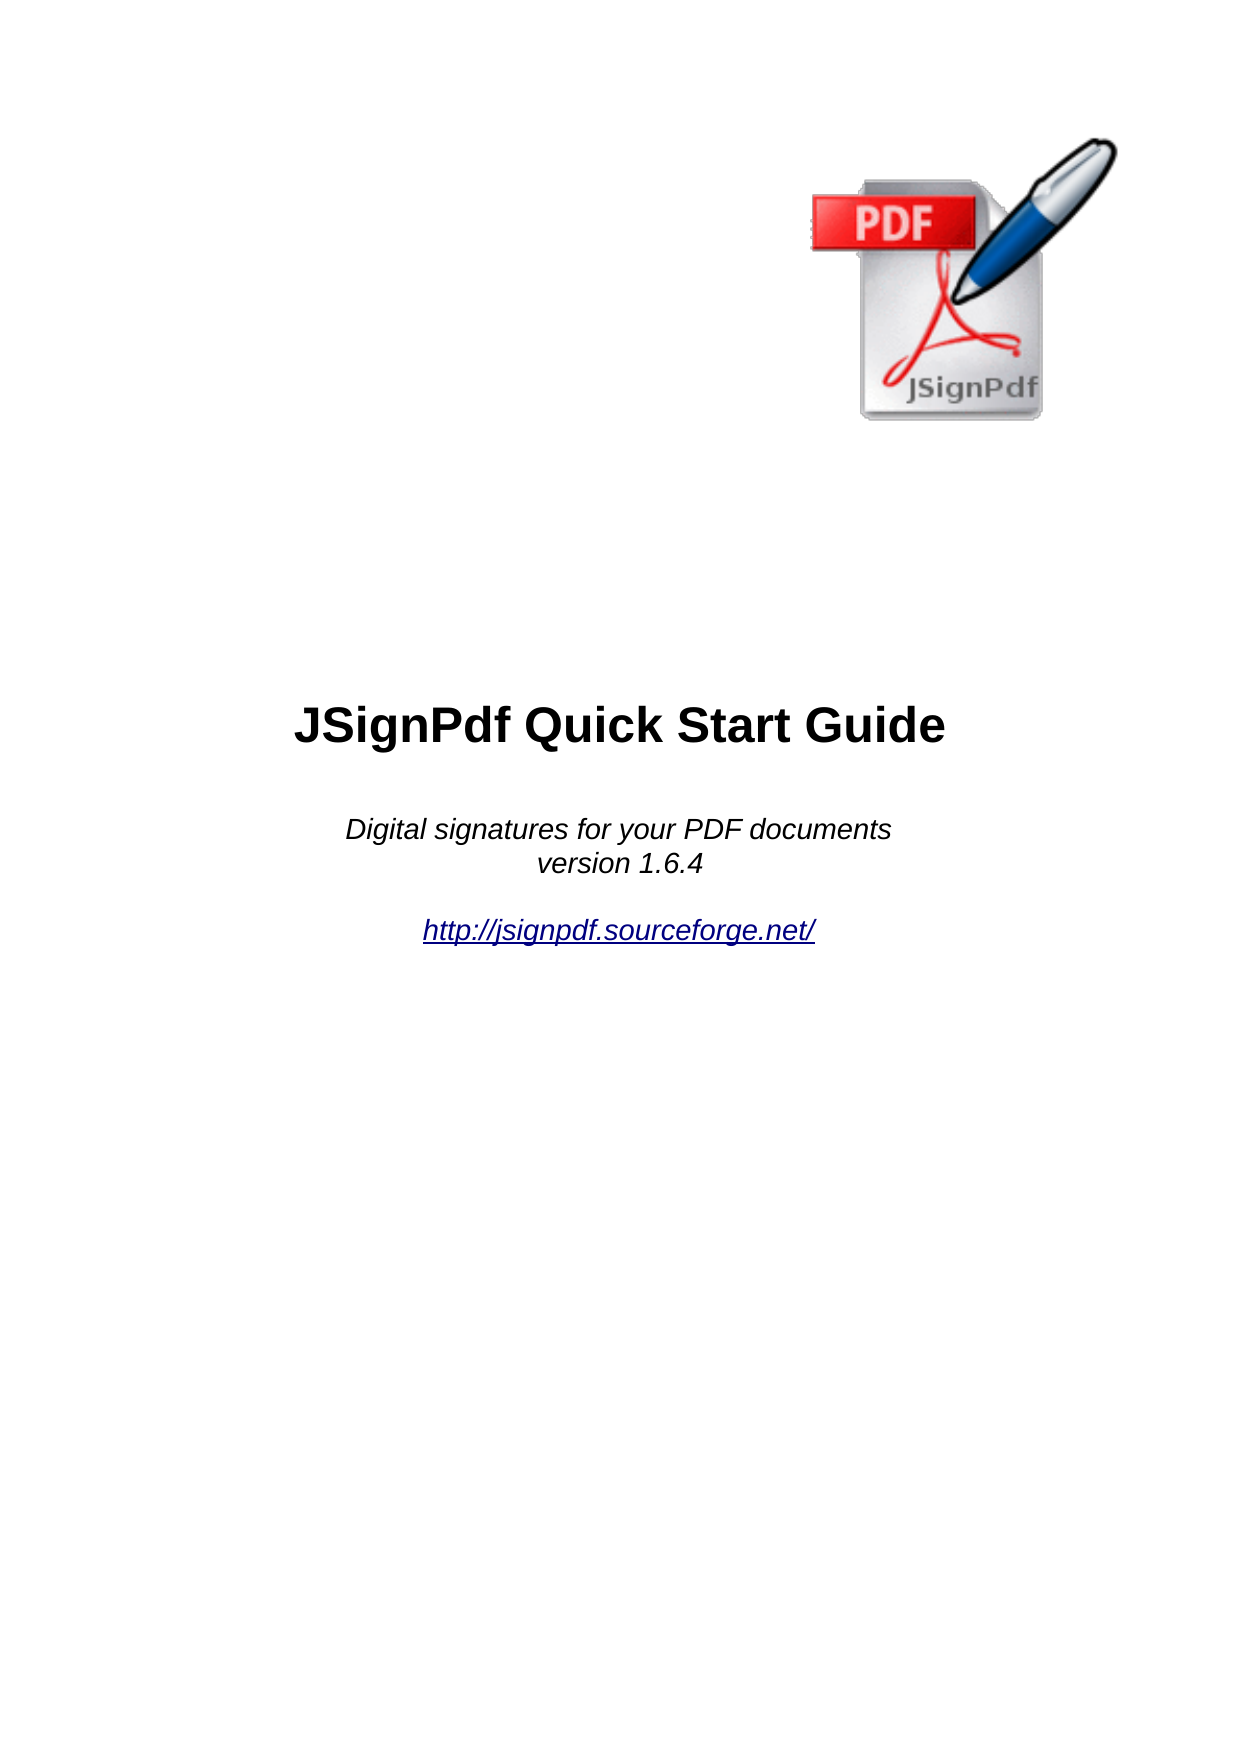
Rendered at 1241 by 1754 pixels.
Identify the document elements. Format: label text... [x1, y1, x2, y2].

subtitle Digital signatures for your PDF documents version 1.6.4 http://jsignpdf.sourceforge.net/ [118, 812, 1122, 946]
title JSignPdf Quick Start Guide [118, 696, 1122, 753]
picture [809, 118, 1122, 431]
